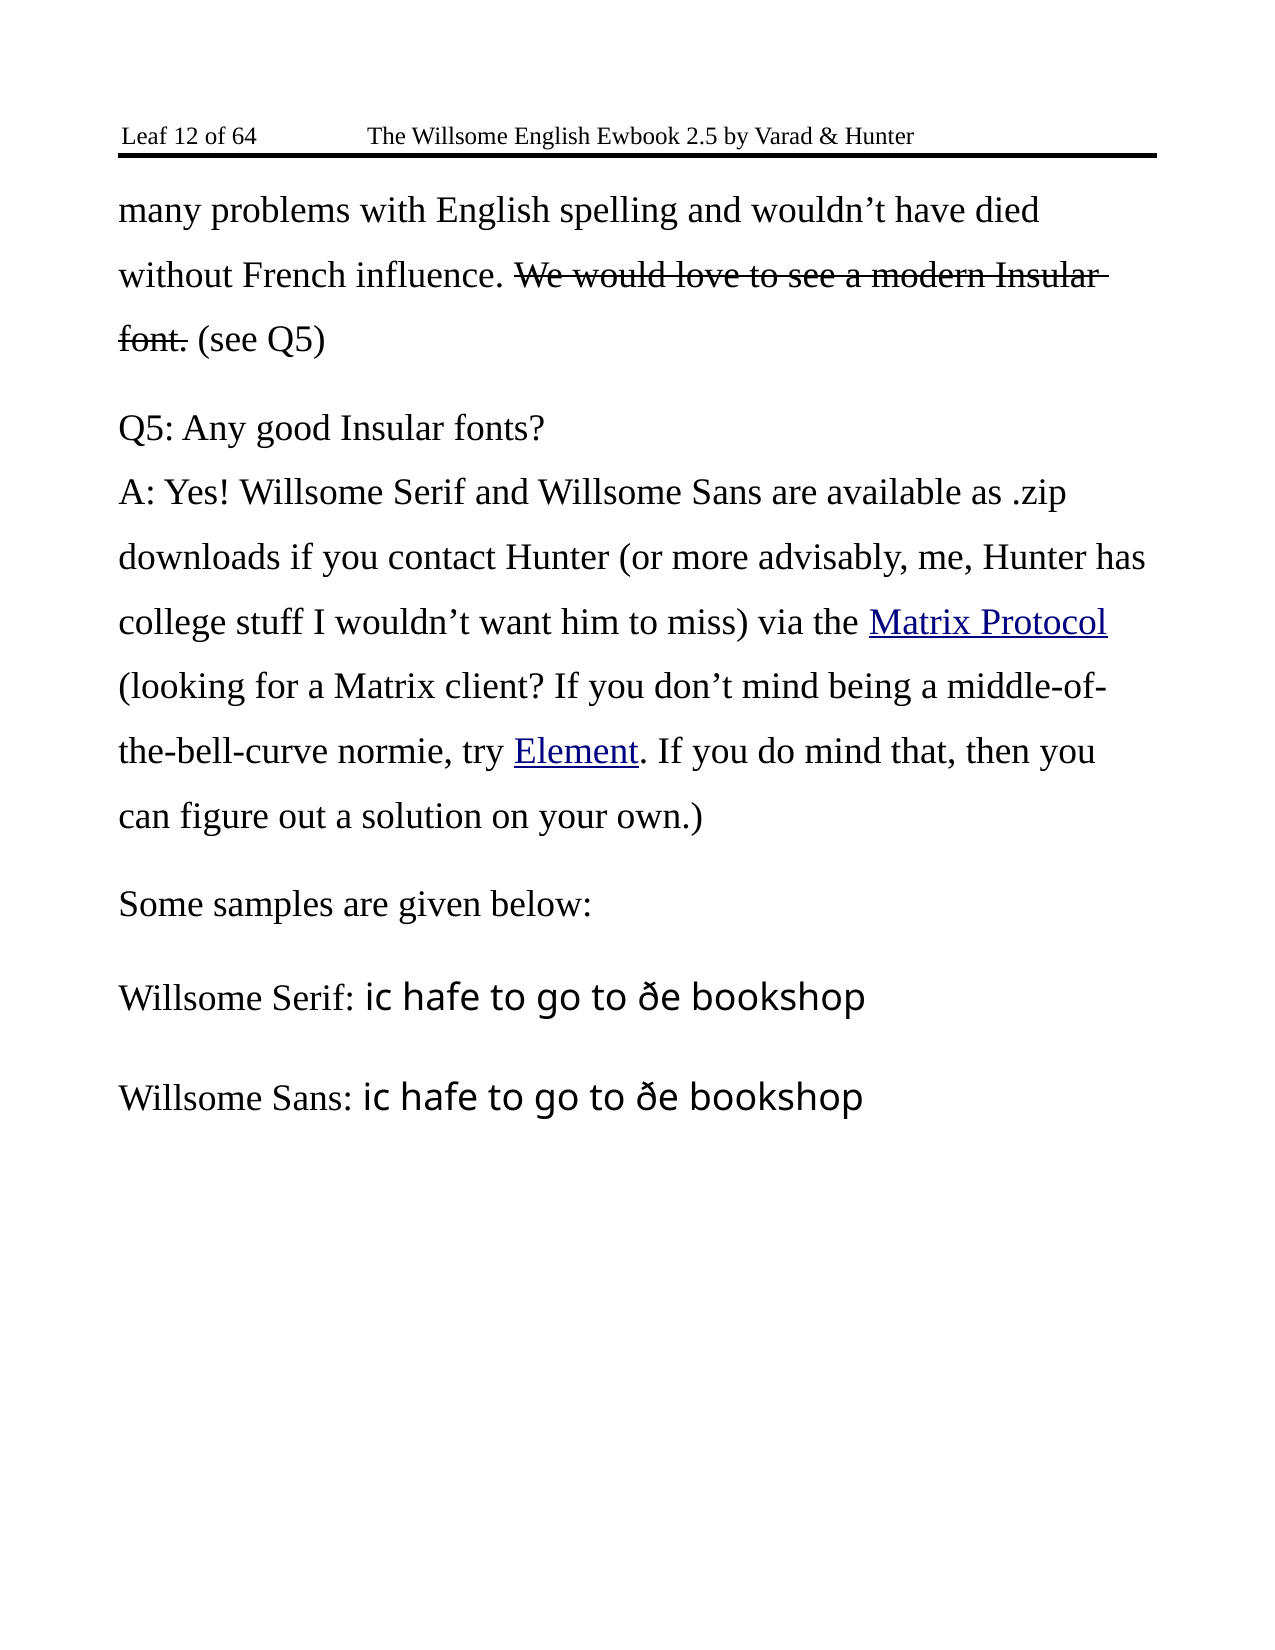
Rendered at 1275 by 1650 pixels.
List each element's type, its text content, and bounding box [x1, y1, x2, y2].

text Willsome Serif: ic hafe to go to ðe bookshop [118, 970, 1157, 1021]
text many problems with English spelling and wouldn’t have died without French influence. We would love to see a modern Insular font. (see Q5) [118, 187, 1157, 360]
text Q5: Any good Insular fonts? A: Yes! Willsome Serif and Willsome Sans are available as .zip downloads if you contact Hunter (or more advisably, me, Hunter has college stuff I wouldn’t want him to miss) via the Matrix Protocol (looking for a Matrix client? If you don’t mind being a middle-of-the-bell-curve normie, try Element. If you do mind that, then you can figure out a solution on your own.) [118, 405, 1157, 836]
text Willsome Sans: ic hafe to go to ðe bookshop [118, 1070, 1157, 1121]
text Some samples are given below: [118, 882, 1157, 925]
